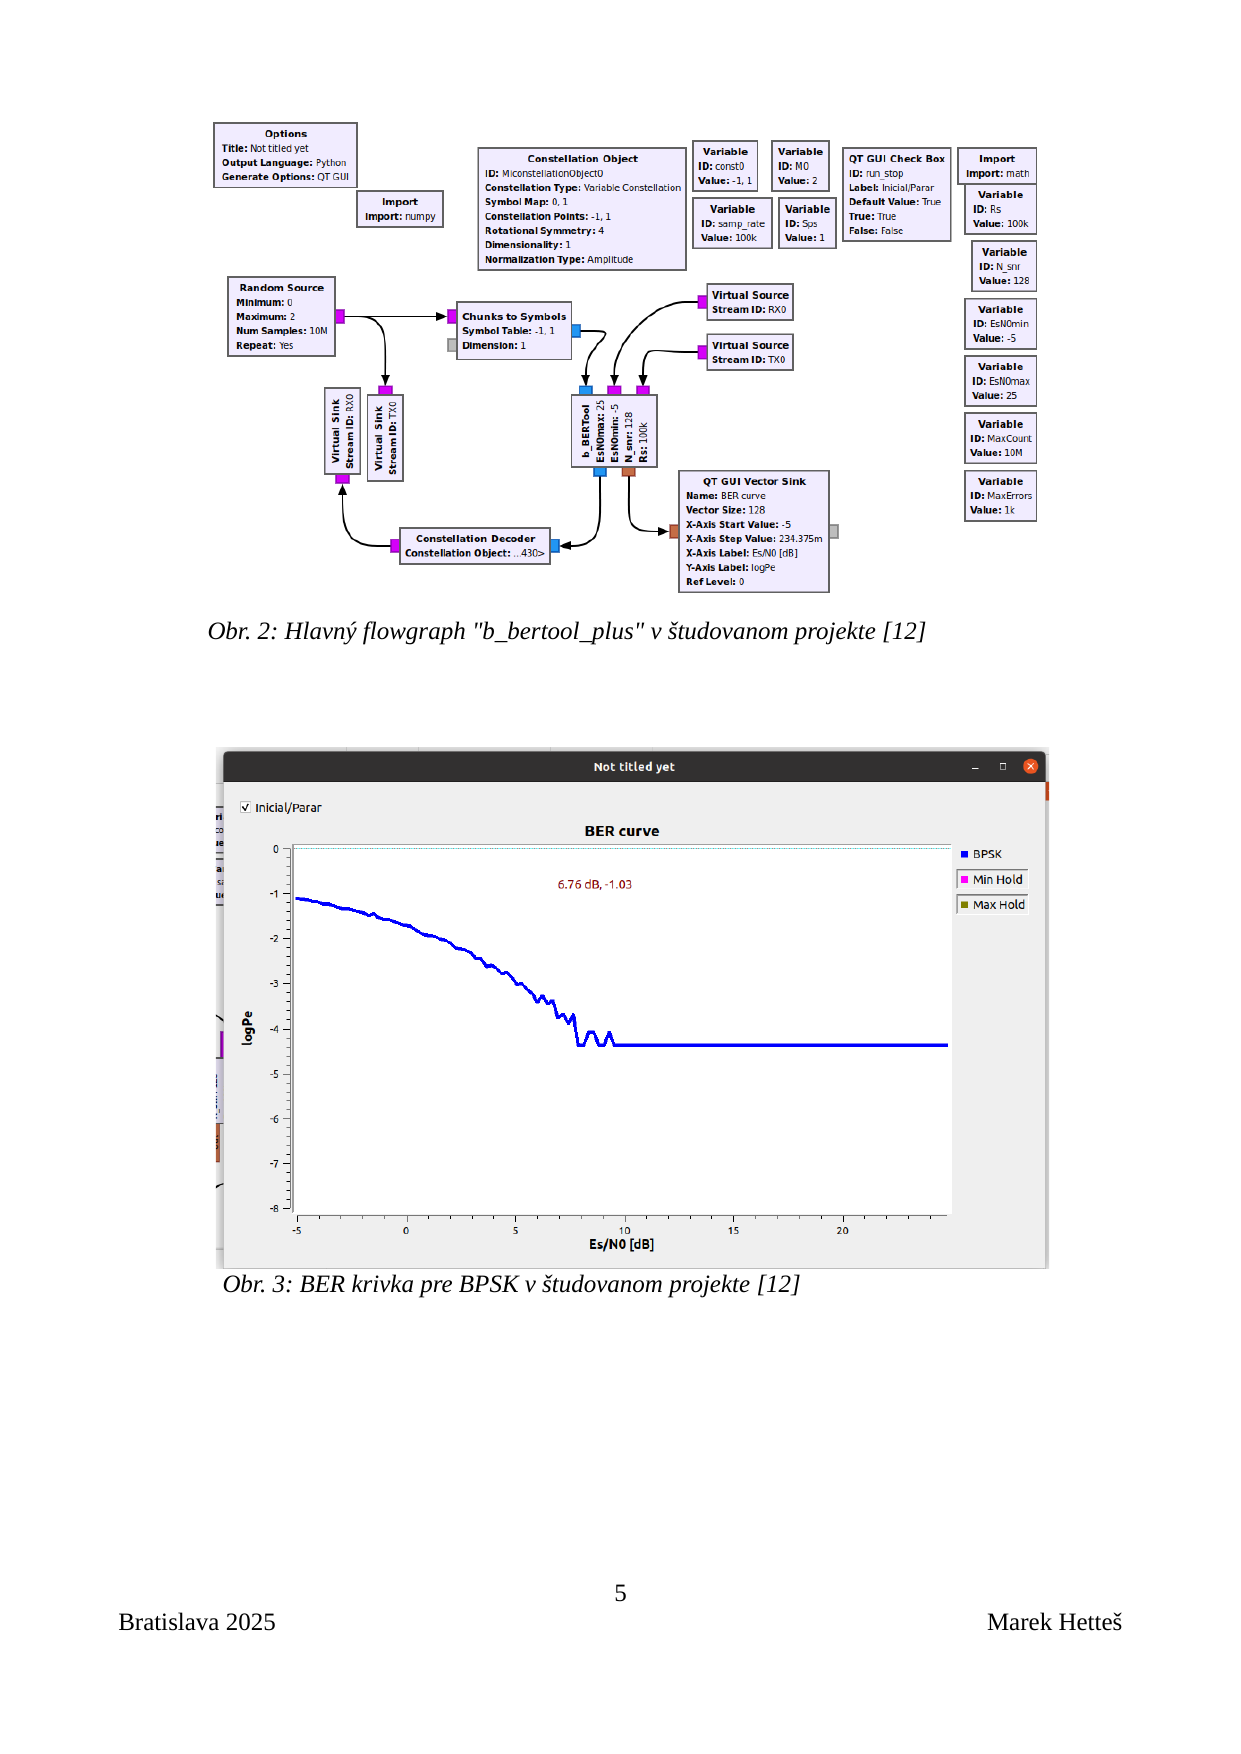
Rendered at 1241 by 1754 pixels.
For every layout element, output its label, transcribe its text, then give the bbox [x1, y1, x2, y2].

text Obr. 3: BER krivka pre BPSK v študovanom projekte [12] [222, 735, 1056, 1298]
picture [207, 119, 1062, 617]
picture [215, 747, 1050, 1269]
text Obr. 2: Hlavný flowgraph "b_bertool_plus" v študovanom projekte [12] [207, 617, 1061, 645]
